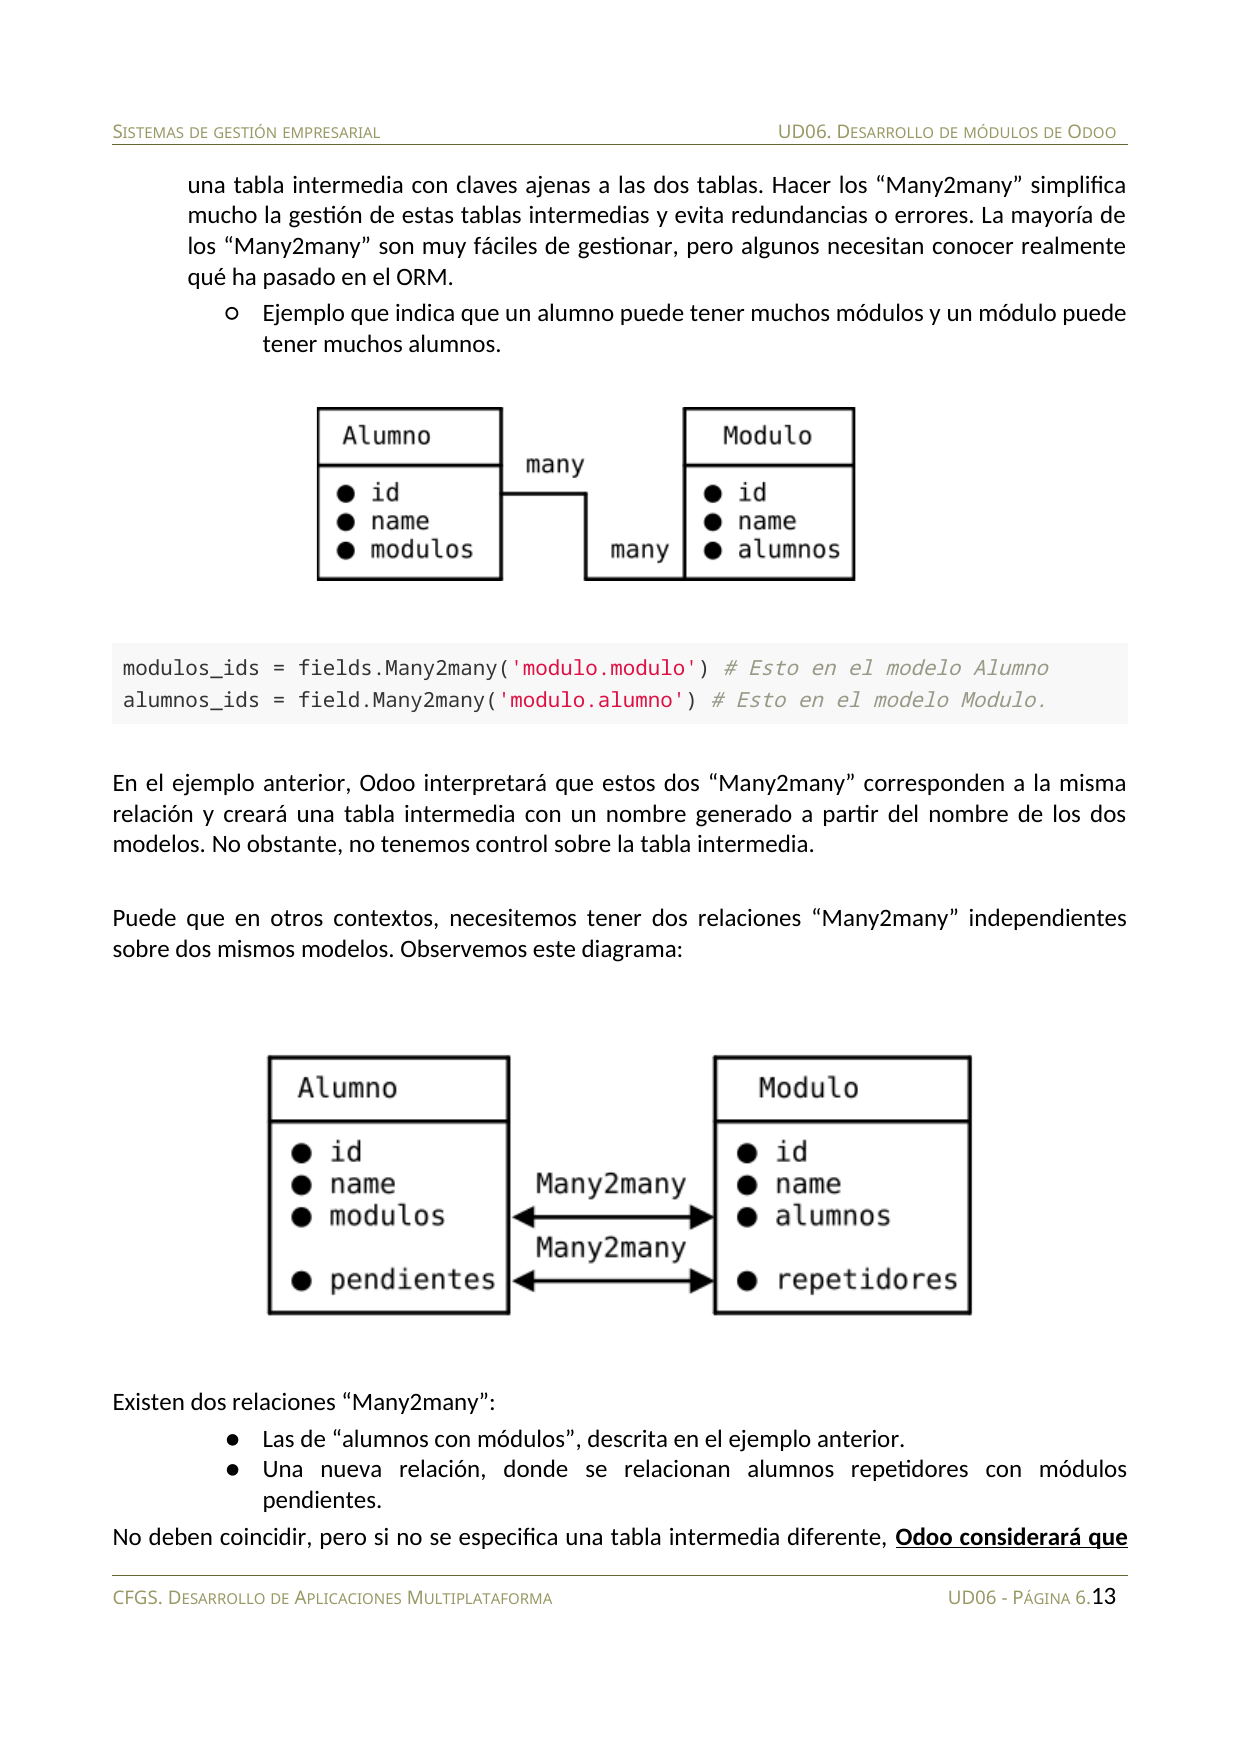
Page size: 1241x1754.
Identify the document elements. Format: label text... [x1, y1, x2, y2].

text Puede que en otros contextos, necesitemos tener dos relaciones “Many2many” independientes sobre dos mismos modelos. Observemos este diagrama: [112, 902, 1128, 963]
list Ejemplo que indica que un alumno puede tener muchos módulos y un módulo puede tener muchos alumnos. [225, 298, 1128, 359]
table_header modulos_ids = fields.Many2many('modulo.modulo') # Esto en el modelo Alumno alumnos_ids = field.Many2many('modulo.alumno') # Esto en el modelo Modulo. [112, 643, 1128, 724]
list una tabla intermedia con claves ajenas a las dos tablas. Hacer los “Many2many” simplifica mucho la gestión de estas tablas intermedias y evita redundancias o errores. La mayoría de los “Many2many” son muy fáciles de gestionar, pero algunos necesitan conocer realmente qué ha pasado en el ORM. [150, 169, 1128, 291]
text Existen dos relaciones “Many2many”: [112, 970, 1128, 1416]
picture [262, 1010, 994, 1361]
text No deben coincidir, pero si no se especifica una tabla intermedia diferente, Odoo considerará que [112, 1521, 1128, 1551]
list Las de “alumnos con módulos”, descrita en el ejemplo anterior. [225, 1423, 1128, 1453]
list Una nueva relación, donde se relacionan alumnos repetidores con módulos pendientes. [225, 1453, 1128, 1514]
picture [316, 407, 856, 581]
text En el ejemplo anterior, Odoo interpretará que estos dos “Many2many” corresponden a la misma relación y creará una tabla intermedia con un nombre generado a partir del nombre de los dos modelos. No obstante, no tenemos control sobre la tabla intermedia. [112, 767, 1128, 859]
